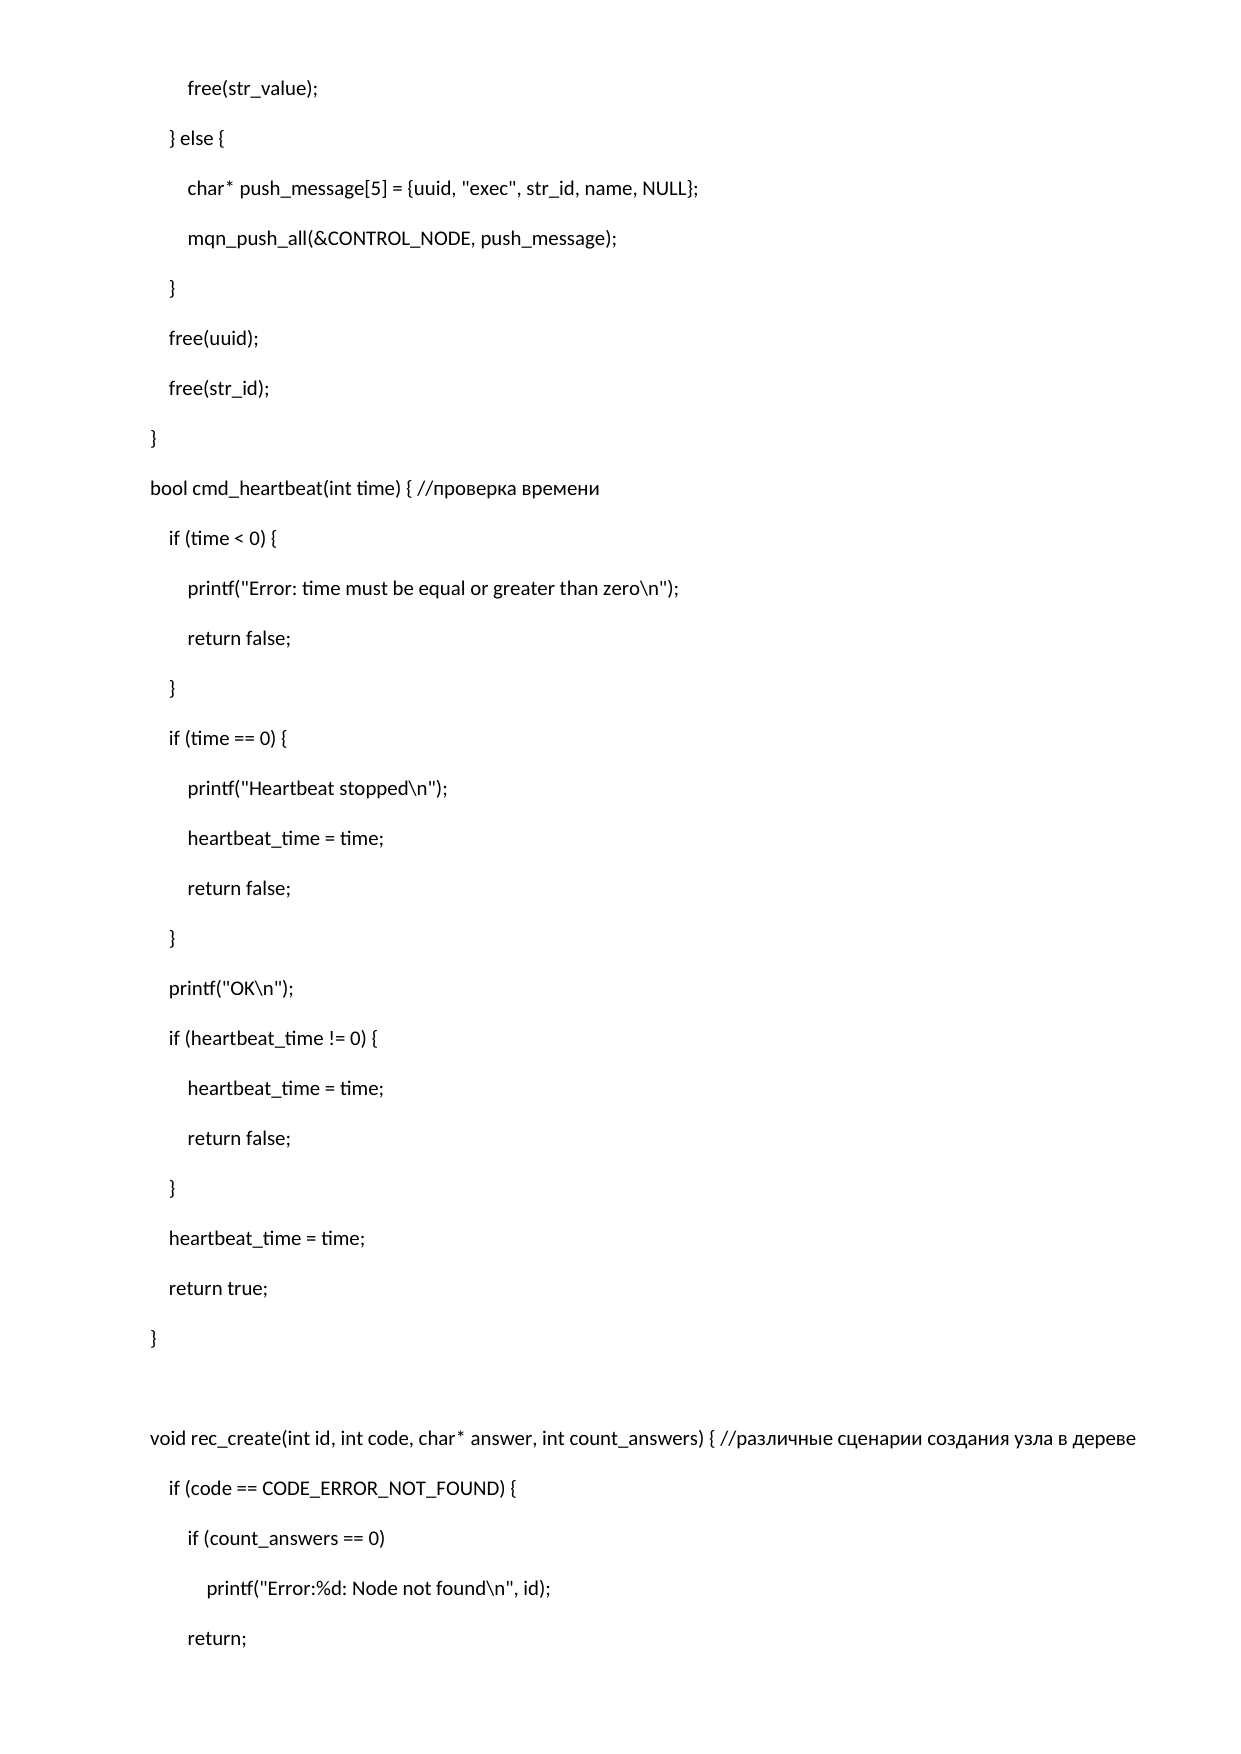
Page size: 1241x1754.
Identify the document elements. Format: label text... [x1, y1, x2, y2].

text } [150, 1175, 1147, 1200]
text printf("Error: time must be equal or greater than zero\n"); [150, 575, 1147, 600]
text } else { [150, 125, 1147, 150]
text printf("Heartbeat stopped\n"); [150, 775, 1147, 800]
text free(str_id); [150, 375, 1147, 400]
text void rec_create(int id, int code, char* answer, int count_answers) { //различные сценарии создания узла в дереве [150, 1425, 1147, 1450]
text free(uuid); [150, 325, 1147, 350]
text return false; [150, 1125, 1147, 1150]
text heartbeat_time = time; [150, 825, 1147, 850]
text bool cmd_heartbeat(int time) { //проверка времени [150, 475, 1147, 500]
text } [150, 425, 1147, 450]
text heartbeat_time = time; [150, 1075, 1147, 1100]
text mqn_push_all(&CONTROL_NODE, push_message); [150, 225, 1147, 250]
text heartbeat_time = time; [150, 1225, 1147, 1250]
text return false; [150, 625, 1147, 650]
text free(str_value); [150, 75, 1147, 100]
text printf("OK\n"); [150, 975, 1147, 1000]
text } [150, 1325, 1147, 1350]
text if (code == CODE_ERROR_NOT_FOUND) { [150, 1475, 1147, 1500]
text return false; [150, 875, 1147, 900]
text if (time < 0) { [150, 525, 1147, 550]
text } [150, 925, 1147, 950]
text if (heartbeat_time != 0) { [150, 1025, 1147, 1050]
text char* push_message[5] = {uuid, "exec", str_id, name, NULL}; [150, 175, 1147, 200]
text if (count_answers == 0) [150, 1525, 1147, 1550]
text return; [150, 1625, 1147, 1650]
text if (time == 0) { [150, 725, 1147, 750]
text return true; [150, 1275, 1147, 1300]
text printf("Error:%d: Node not found\n", id); [150, 1575, 1147, 1600]
text } [150, 675, 1147, 700]
text } [150, 275, 1147, 300]
